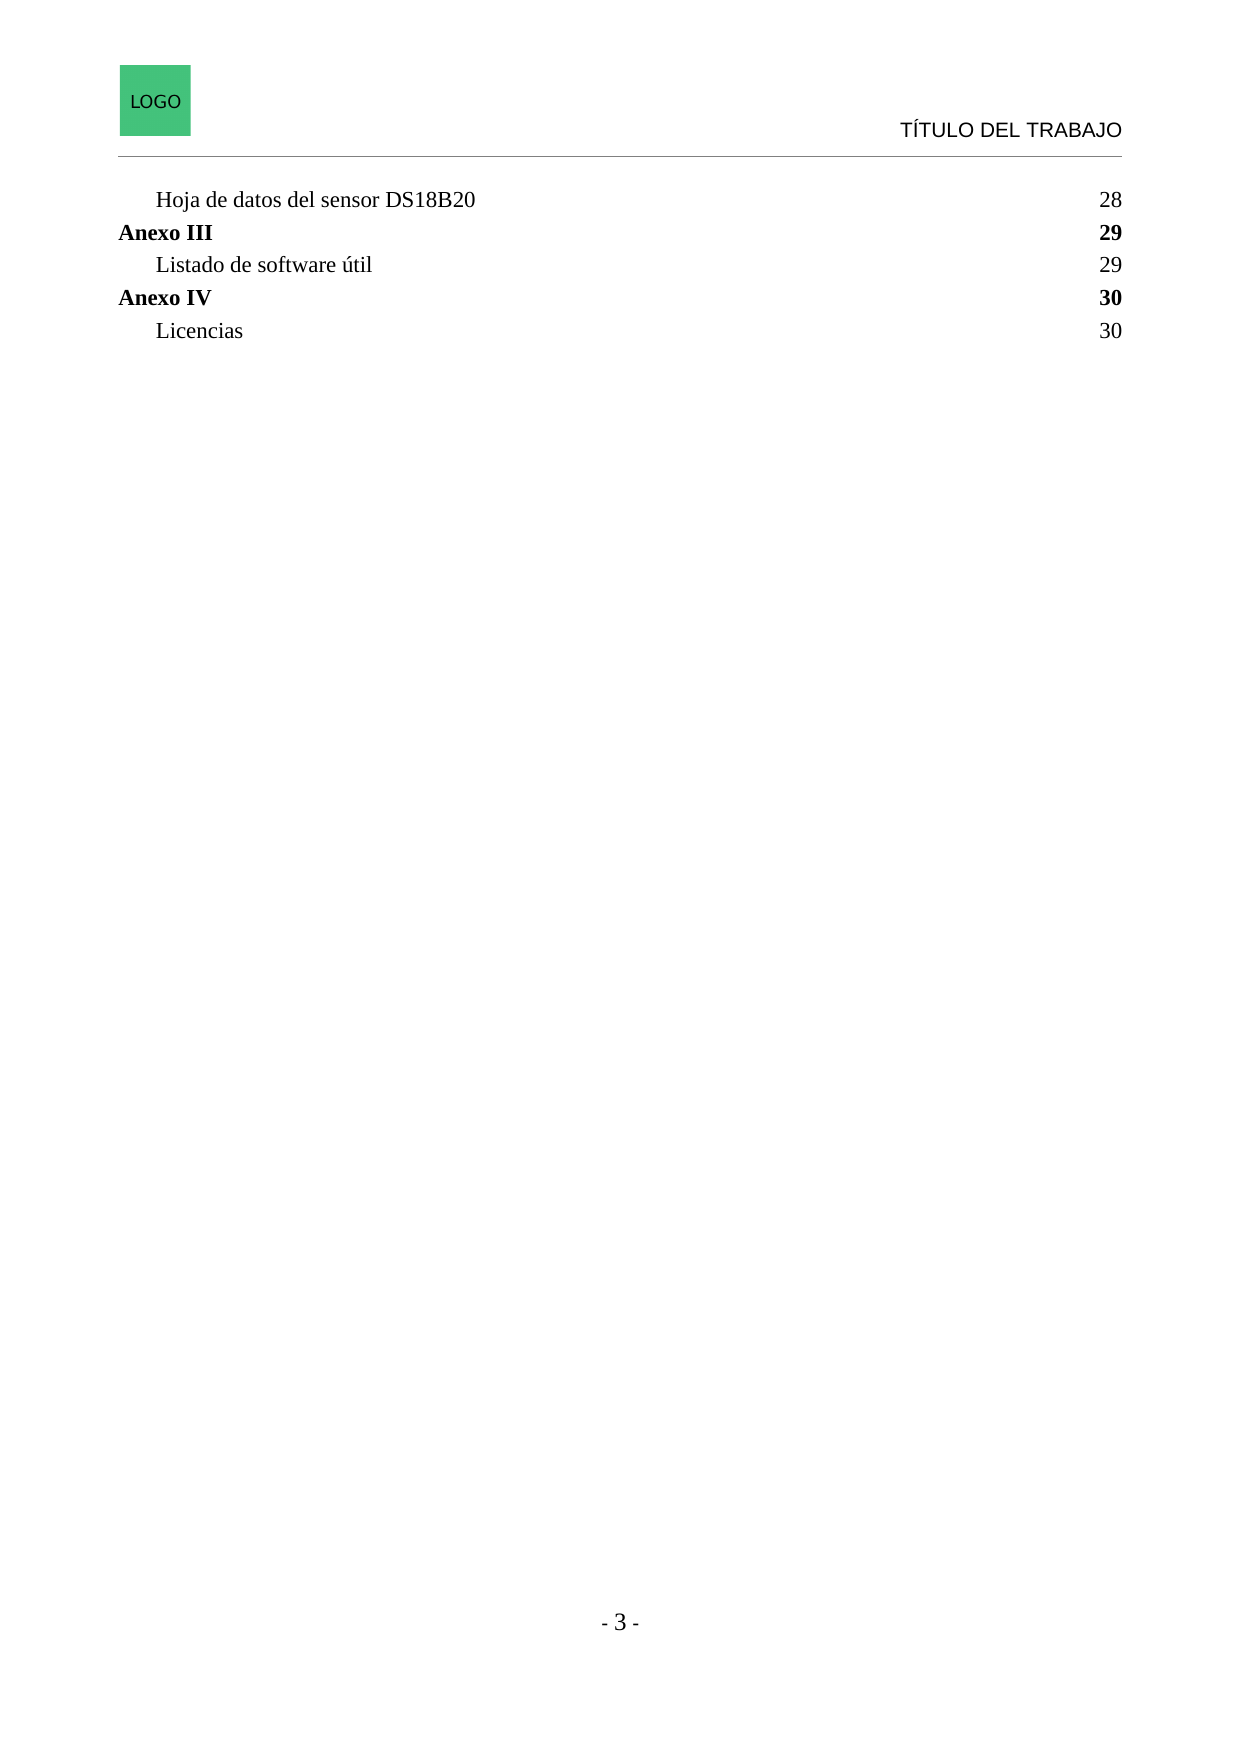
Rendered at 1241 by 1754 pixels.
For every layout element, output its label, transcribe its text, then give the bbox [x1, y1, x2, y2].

text Anexo IV 30 [118, 284, 1122, 311]
text Listado de software útil 29 [156, 252, 1122, 278]
text Hoja de datos del sensor DS18B20 28 [156, 186, 1122, 213]
picture [119, 65, 191, 136]
text Licencias 30 [156, 317, 1122, 343]
text Anexo III 29 [118, 219, 1122, 245]
